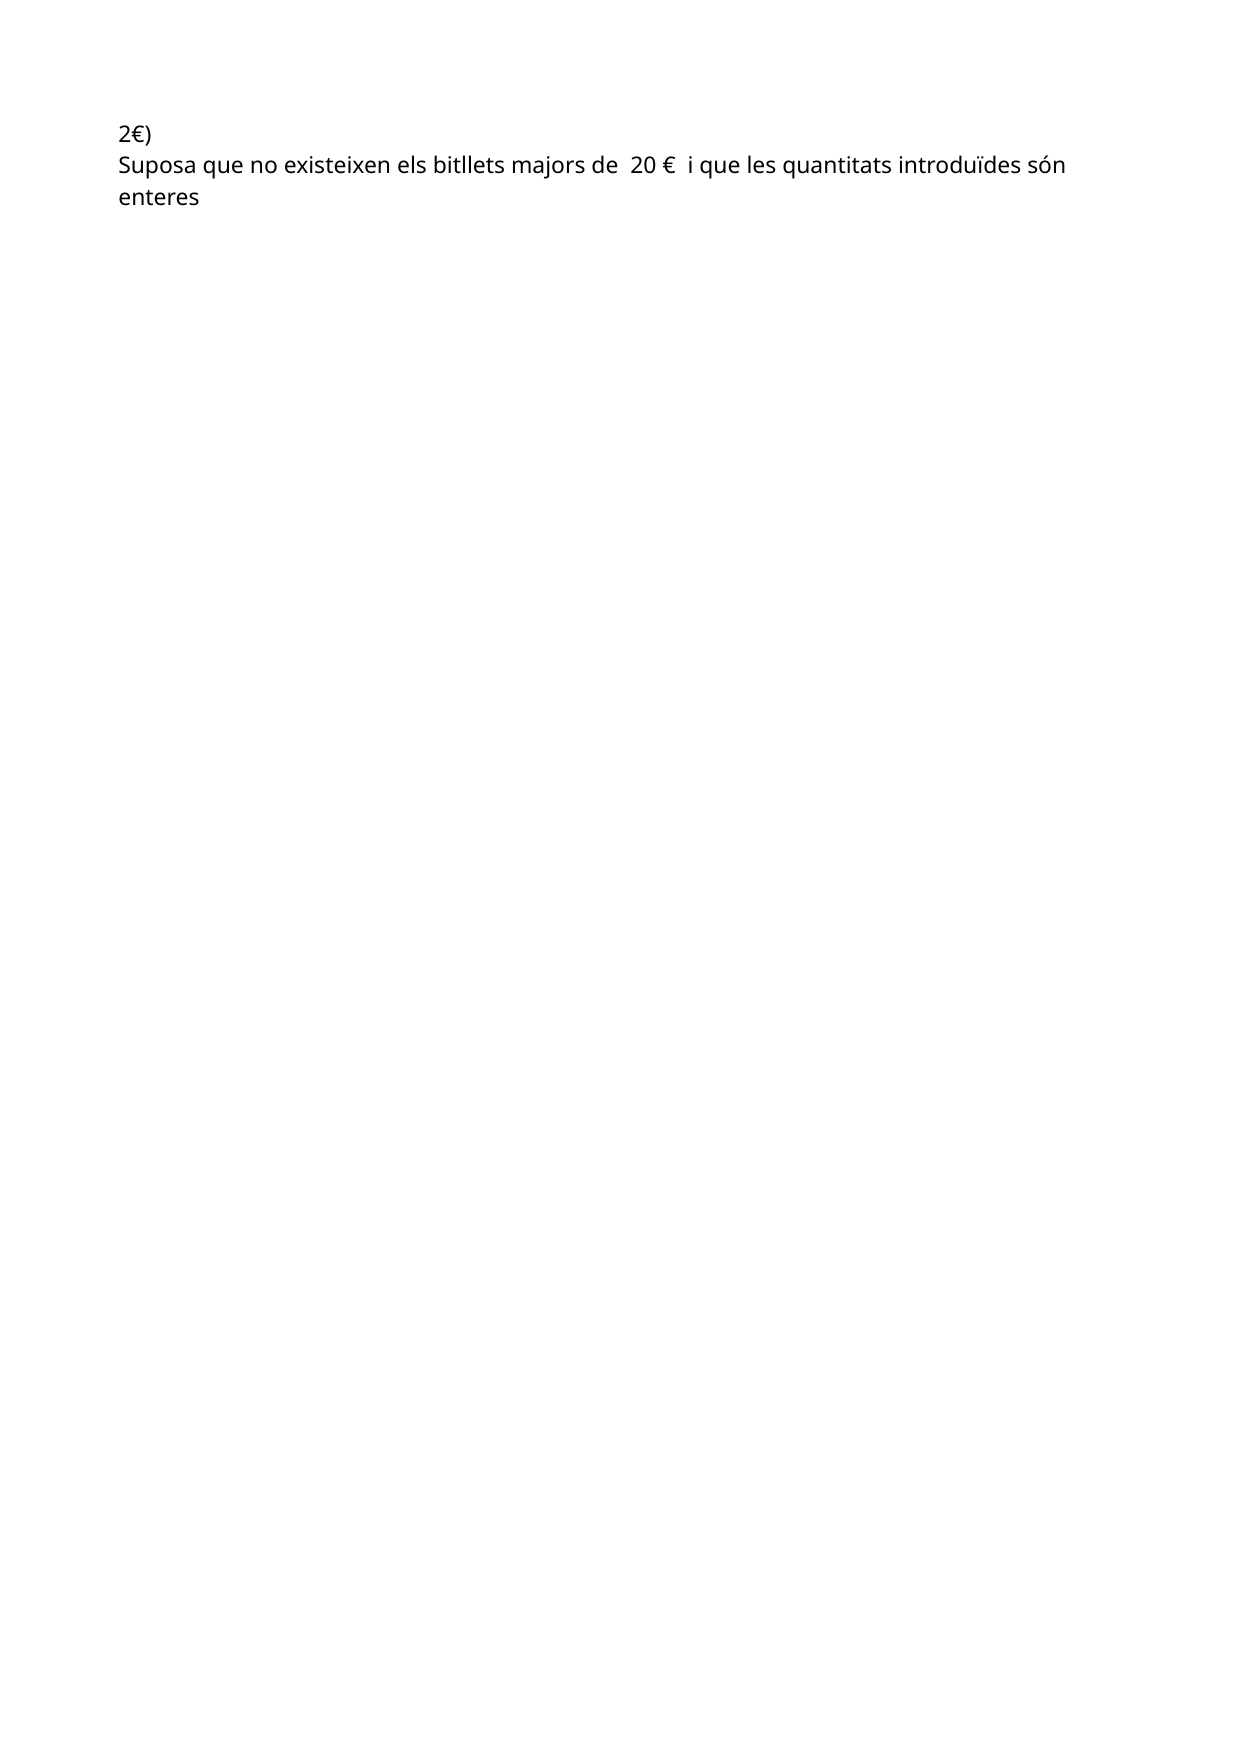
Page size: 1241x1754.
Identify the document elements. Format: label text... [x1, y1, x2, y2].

text 2€) [118, 118, 1122, 149]
text Suposa que no existeixen els bitllets majors de 20 € i que les quantitats introduïdes són enteres [118, 149, 1122, 212]
